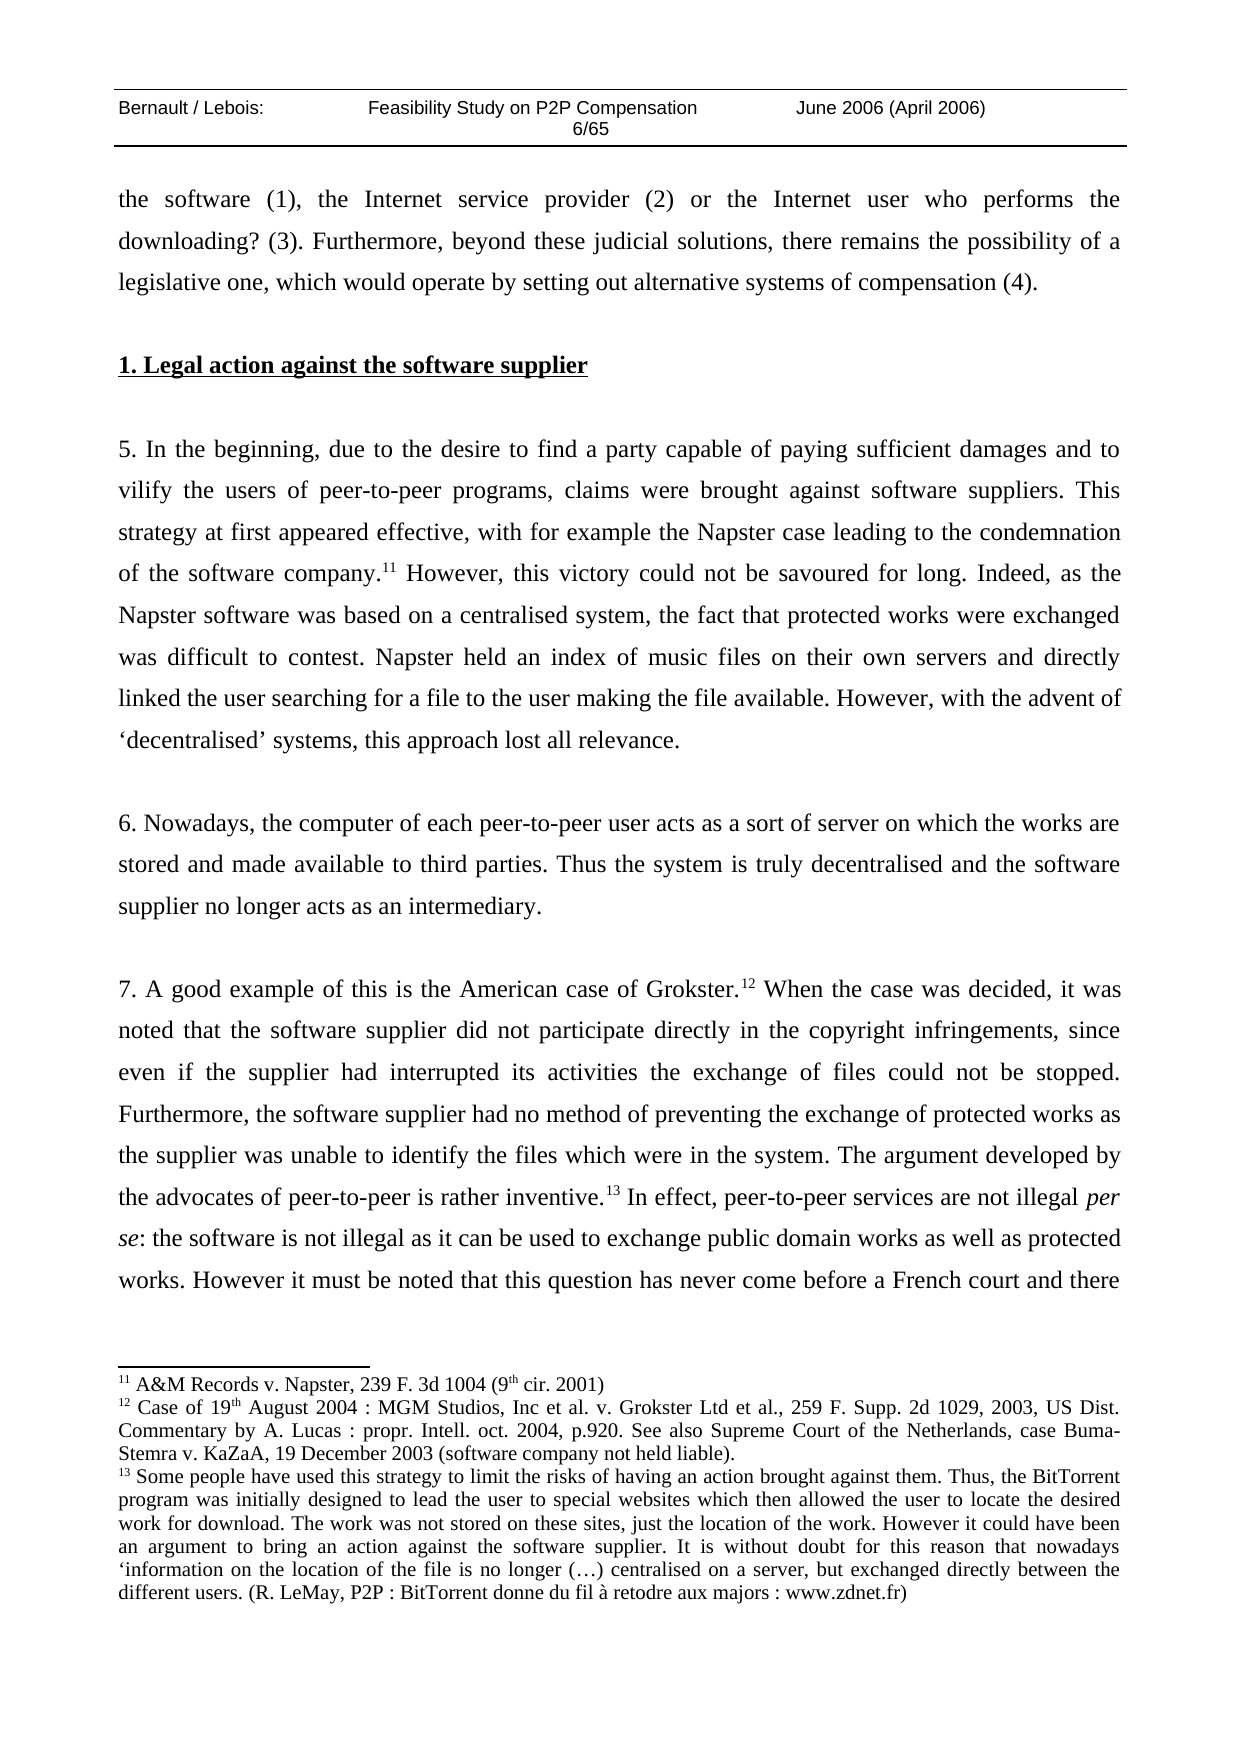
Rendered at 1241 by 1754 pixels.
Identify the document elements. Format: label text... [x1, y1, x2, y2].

text the software (1), the Internet service provider (2) or the Internet user who performs the downloading? (3). Furthermore, beyond these judicial solutions, there remains the possibility of a legislative one, which would operate by setting out alternative systems of compensation (4). [118, 185, 1122, 296]
text 1. Legal action against the software supplier [118, 352, 1122, 379]
text 7. A good example of this is the American case of Grokster. When the case was decided, it was noted that the software supplier did not participate directly in the copyright infringements, since even if the supplier had interrupted its activities the exchange of files could not be stopped. Furthermore, the software supplier had no method of preventing the exchange of protected works as the supplier was unable to identify the files which were in the system. The argument developed by the advocates of peer-to-peer is rather inventive. In effect, peer-to-peer services are not illegal per se: the software is not illegal as it can be used to exchange public domain works as well as protected works. However it must be noted that this question has never come before a French court and there [118, 975, 1122, 1294]
text Case of 19th August 2004 : MGM Studios, Inc et al. v. Grokster Ltd et al., 259 F. Supp. 2d 1029, 2003, US Dist. Commentary by A. Lucas : propr. Intell. oct. 2004, p.920. See also Supreme Court of the Netherlands, case Buma-Stemra v. KaZaA, 19 December 2003 (software company not held liable). [118, 1396, 1122, 1465]
text 6. Nowadays, the computer of each peer-to-peer user acts as a sort of server on which the works are stored and made available to third parties. Thus the system is truly decentralised and the software supplier no longer acts as an intermediary. [118, 809, 1122, 920]
text A&M Records v. Napster, 239 F. 3d 1004 (9th cir. 2001) [118, 1373, 1122, 1396]
text 5. In the beginning, due to the desire to find a party capable of paying sufficient damages and to vilify the users of peer-to-peer programs, claims were brought against software suppliers. This strategy at first appeared effective, with for example the Napster case leading to the condemnation of the software company. However, this victory could not be savoured for long. Indeed, as the Napster software was based on a centralised system, the fact that protected works were exchanged was difficult to contest. Napster held an index of music files on their own servers and directly linked the user searching for a file to the user making the file available. However, with the advent of ‘decentralised’ systems, this approach lost all relevance. [118, 435, 1122, 753]
text Some people have used this strategy to limit the risks of having an action brought against them. Thus, the BitTorrent program was initially designed to lead the user to special websites which then allowed the user to locate the desired work for download. The work was not stored on these sites, just the location of the work. However it could have been an argument to bring an action against the software supplier. It is without doubt for this reason that nowadays ‘information on the location of the file is no longer (…) centralised on a server, but exchanged directly between the different users. (R. LeMay, P2P : BitTorrent donne du fil à retodre aux majors : www.zdnet.fr) [118, 1465, 1122, 1604]
